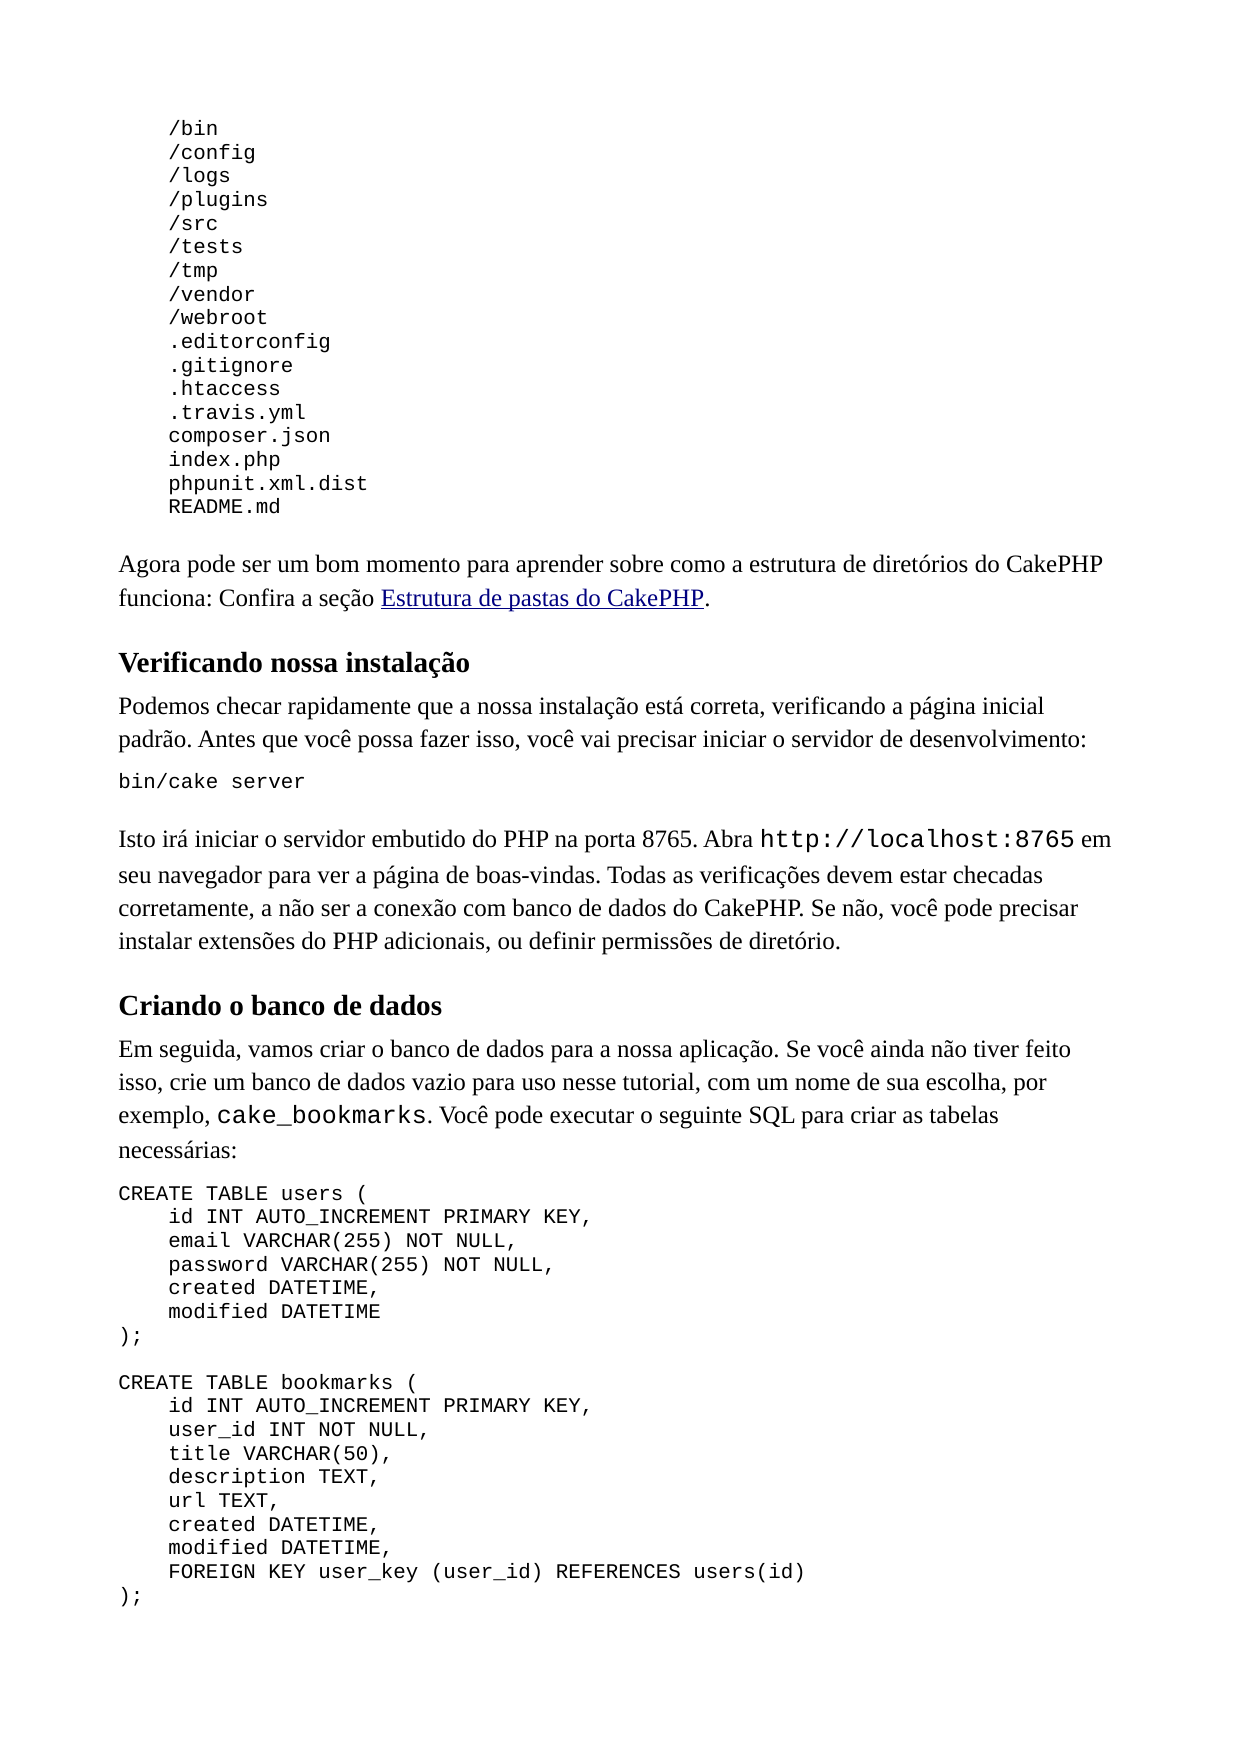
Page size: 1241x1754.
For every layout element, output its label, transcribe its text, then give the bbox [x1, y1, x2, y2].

text /tests [118, 236, 1122, 260]
text /src [118, 213, 1122, 236]
text /webroot [118, 307, 1122, 331]
text composer.json [118, 426, 1122, 449]
text phpunit.xml.dist [118, 473, 1122, 496]
subtitle Verificando nossa instalação [118, 645, 1122, 678]
text id INT AUTO_INCREMENT PRIMARY KEY, [118, 1396, 1122, 1419]
text index.php [118, 449, 1122, 473]
text .travis.yml [118, 402, 1122, 426]
text .gitignore [118, 354, 1122, 378]
text Podemos checar rapidamente que a nossa instalação está correta, verificando a página inicial padrão. Antes que você possa fazer isso, você vai precisar iniciar o servidor de desenvolvimento: [118, 691, 1122, 753]
text Agora pode ser um bom momento para aprender sobre como a estrutura de diretórios do CakePHP funciona: Confira a seção Estrutura de pastas do CakePHP. [118, 549, 1122, 611]
text Isto irá iniciar o servidor embutido do PHP na porta 8765. Abra http://localhost:8765 em seu navegador para ver a página de boas-vindas. Todas as verificações devem estar checadas corretamente, a não ser a conexão com banco de dados do CakePHP. Se não, você pode precisar instalar extensões do PHP adicionais, ou definir permissões de diretório. [118, 824, 1122, 954]
text created DATETIME, [118, 1514, 1122, 1537]
text modified DATETIME [118, 1301, 1122, 1324]
text description TEXT, [118, 1466, 1122, 1490]
text Em seguida, vamos criar o banco de dados para a nossa aplicação. Se você ainda não tiver feito isso, crie um banco de dados vazio para uso nesse tutorial, com um nome de sua escolha, por exemplo, cake_bookmarks. Você pode executar o seguinte SQL para criar as tabelas necessárias: [118, 1034, 1122, 1164]
text created DATETIME, [118, 1277, 1122, 1301]
text README.md [118, 496, 1122, 520]
subtitle Criando o banco de dados [118, 988, 1122, 1021]
text password VARCHAR(255) NOT NULL, [118, 1254, 1122, 1277]
text /plugins [118, 189, 1122, 213]
text /config [118, 142, 1122, 165]
text ); [118, 1585, 1122, 1608]
text /bin [118, 118, 1122, 142]
text /vendor [118, 284, 1122, 307]
text CREATE TABLE users ( [118, 1183, 1122, 1206]
text FOREIGN KEY user_key (user_id) REFERENCES users(id) [118, 1561, 1122, 1585]
text /tmp [118, 260, 1122, 284]
text .htaccess [118, 378, 1122, 402]
text id INT AUTO_INCREMENT PRIMARY KEY, [118, 1206, 1122, 1230]
text /logs [118, 165, 1122, 189]
text .editorconfig [118, 331, 1122, 354]
text url TEXT, [118, 1490, 1122, 1514]
text email VARCHAR(255) NOT NULL, [118, 1230, 1122, 1254]
text modified DATETIME, [118, 1537, 1122, 1561]
text user_id INT NOT NULL, [118, 1419, 1122, 1443]
text CREATE TABLE bookmarks ( [118, 1372, 1122, 1396]
text bin/cake server [118, 771, 1122, 795]
text ); [118, 1324, 1122, 1348]
text title VARCHAR(50), [118, 1443, 1122, 1466]
